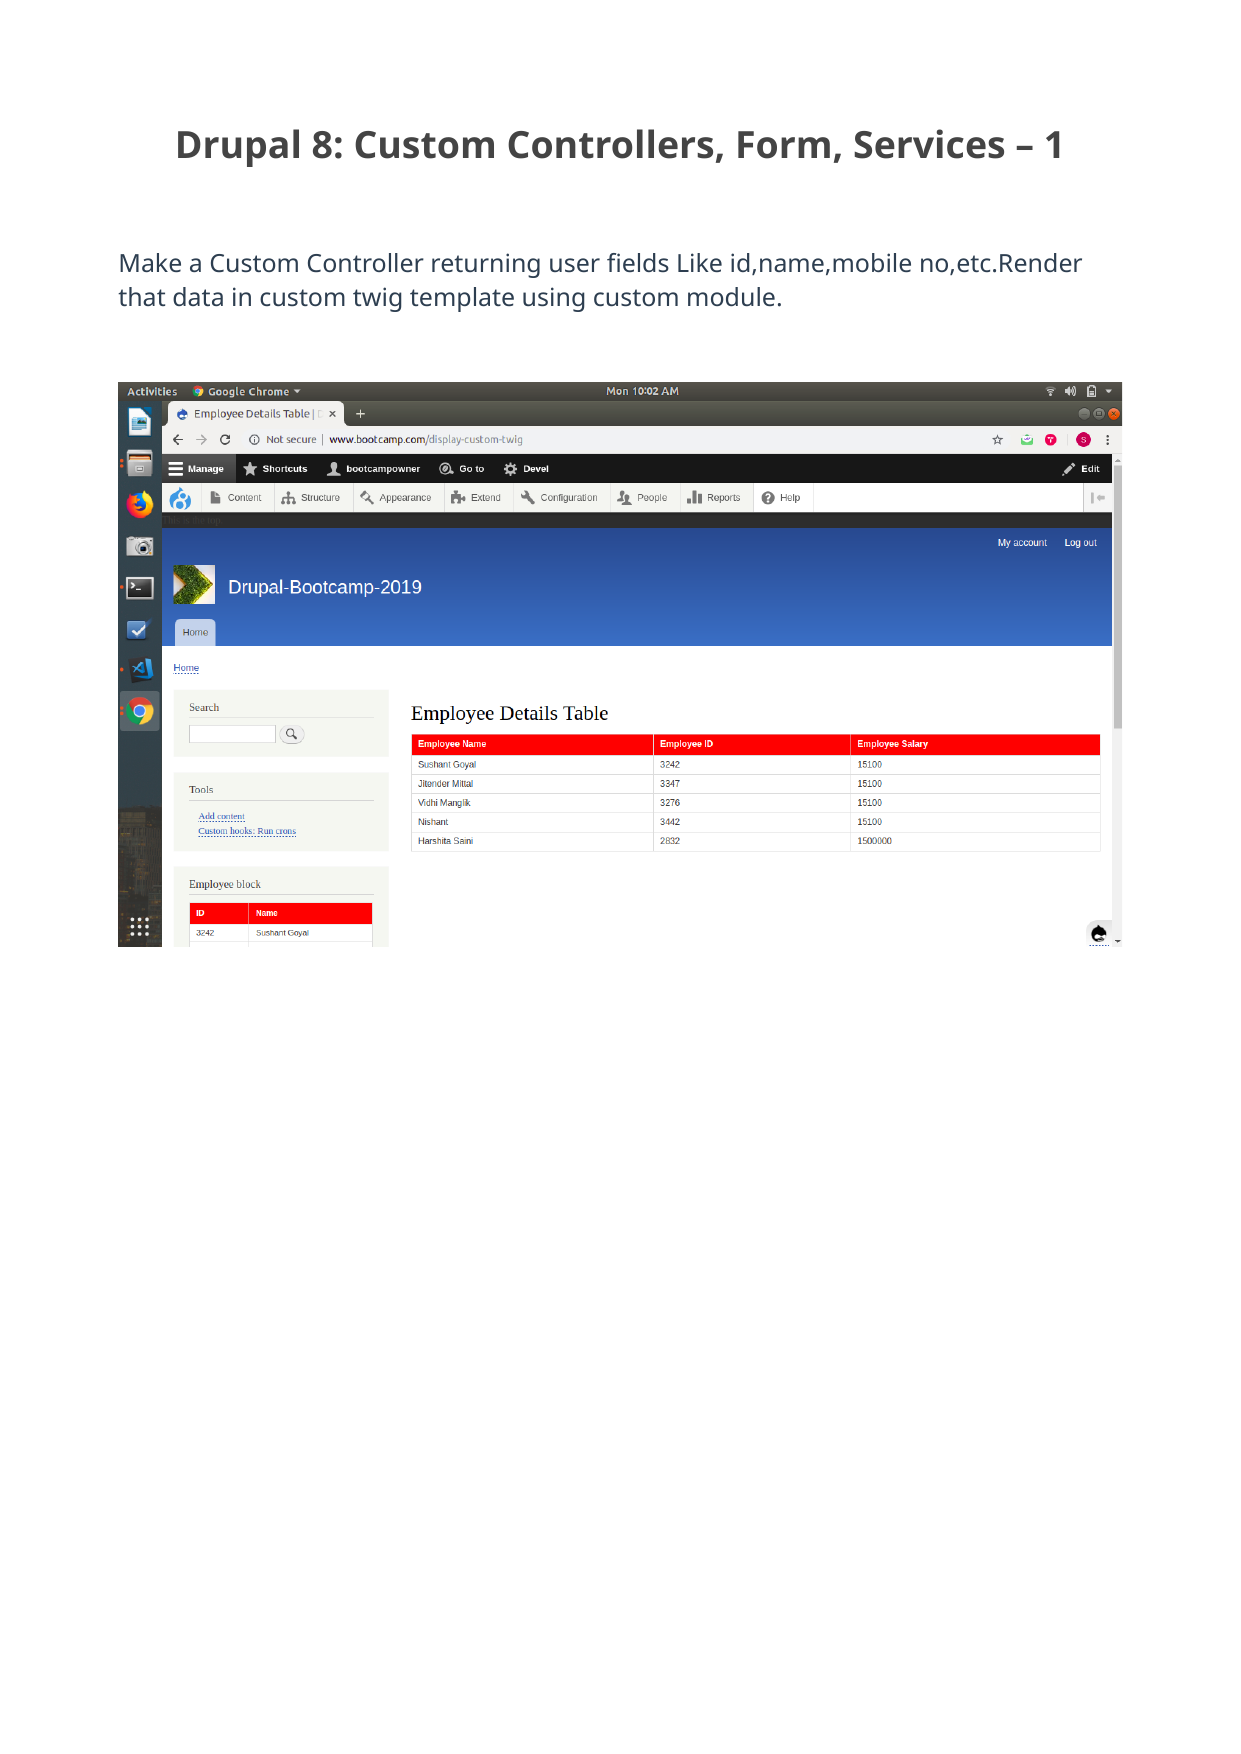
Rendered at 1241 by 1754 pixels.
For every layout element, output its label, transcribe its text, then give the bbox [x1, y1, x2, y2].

picture [118, 382, 1123, 947]
text Make a Custom Controller returning user fields Like id,name,mobile no,etc.Render that data in custom twig template using custom module. [118, 246, 1122, 314]
text Drupal 8: Custom Controllers, Form, Services – 1 [118, 118, 1122, 169]
